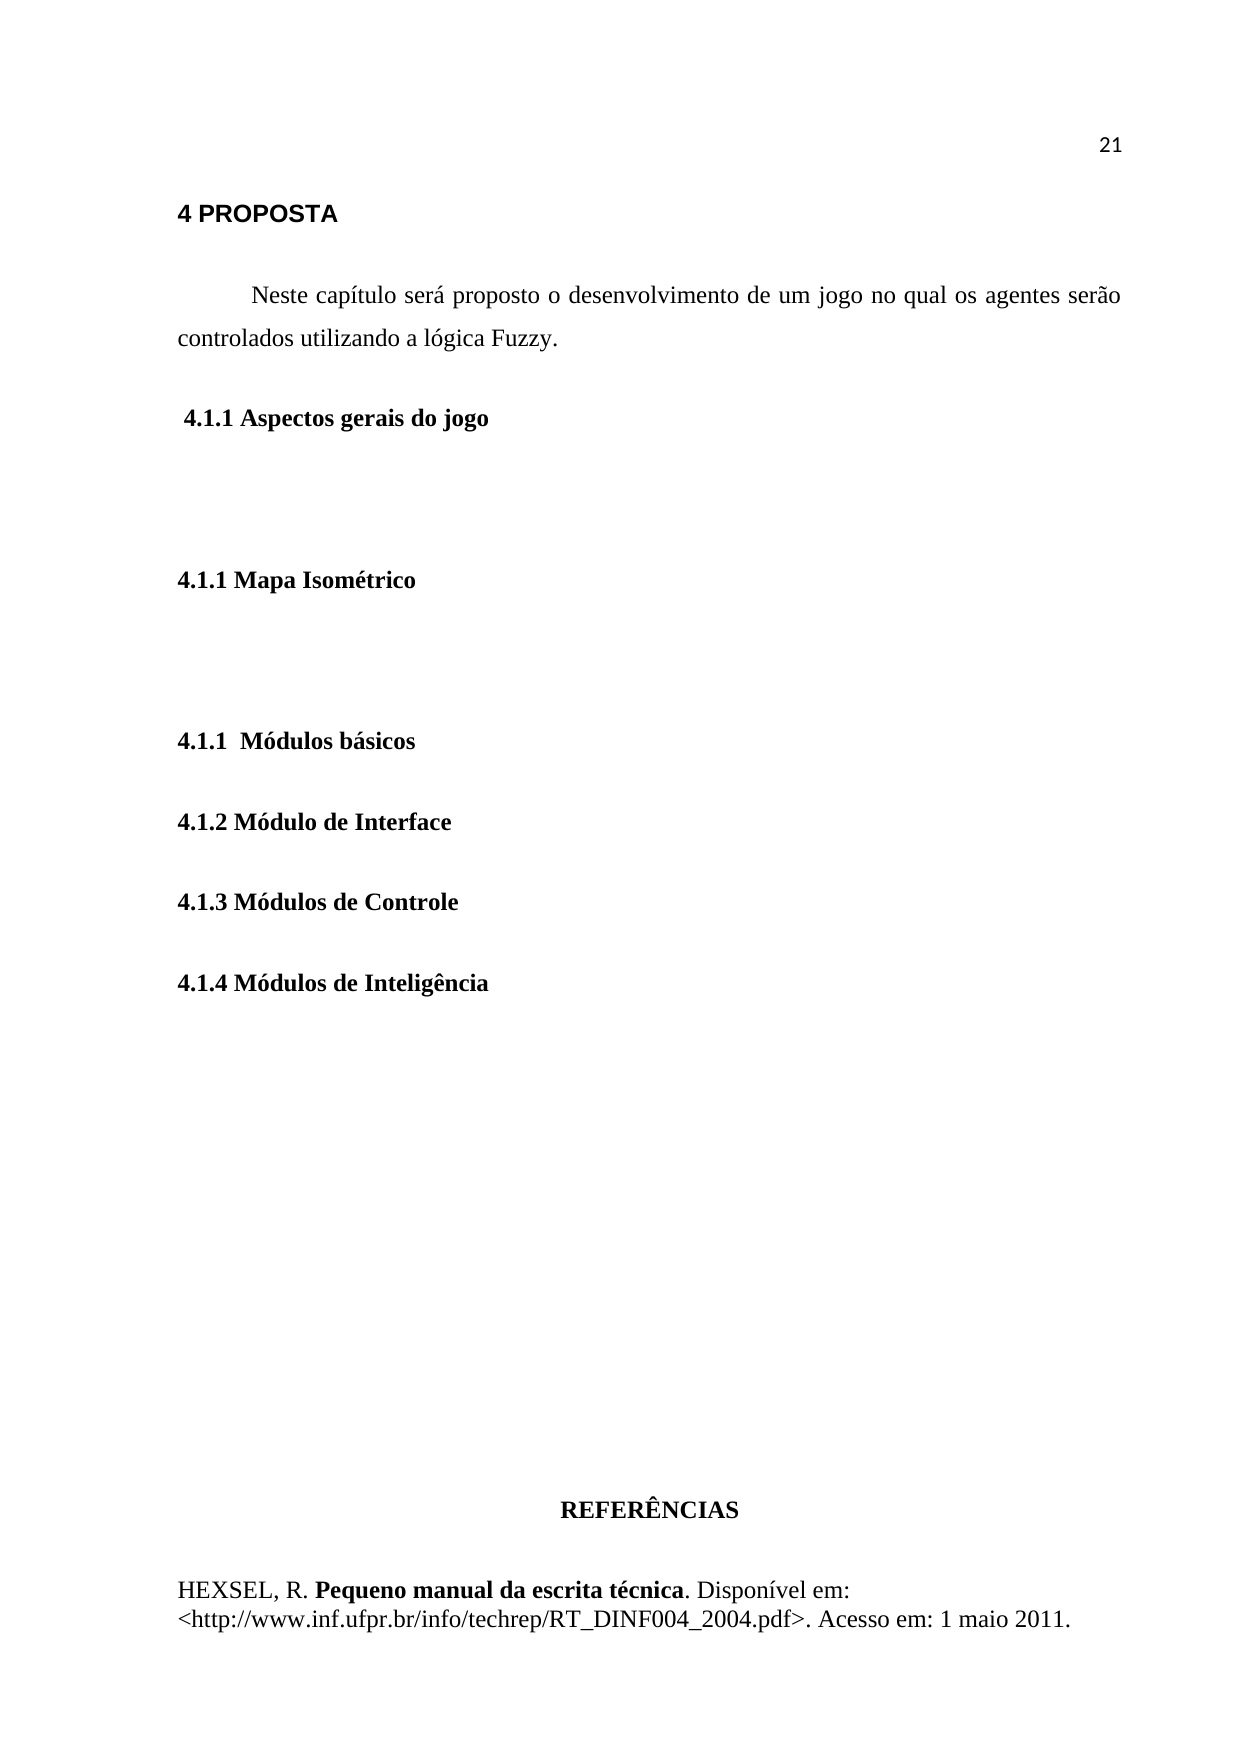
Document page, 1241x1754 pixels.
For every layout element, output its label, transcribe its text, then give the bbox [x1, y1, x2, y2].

subtitle 4.1.3 Módulos de Controle [177, 887, 1122, 916]
subtitle 4.1.4 Módulos de Inteligência [177, 968, 1122, 997]
subtitle 4.1.2 Módulo de Interface [177, 807, 1122, 835]
text Neste capítulo será proposto o desenvolvimento de um jogo no qual os agentes serão controlados utilizando a lógica Fuzzy. [177, 280, 1122, 352]
text Referências [177, 1495, 1122, 1523]
subtitle 4.1.1 Módulos básicos [177, 726, 1122, 755]
list PROPOSTA [177, 199, 1122, 228]
subtitle 4.1.1 Aspectos gerais do jogo [177, 403, 1122, 432]
text HEXSEL, R. Pequeno manual da escrita técnica. Disponível em: <http://www.inf.ufpr.br/info/techrep/RT_DINF004_2004.pdf>. Acesso em: 1 maio 2011. [177, 1575, 1122, 1633]
subtitle 4.1.1 Mapa Isométrico [177, 565, 1122, 593]
